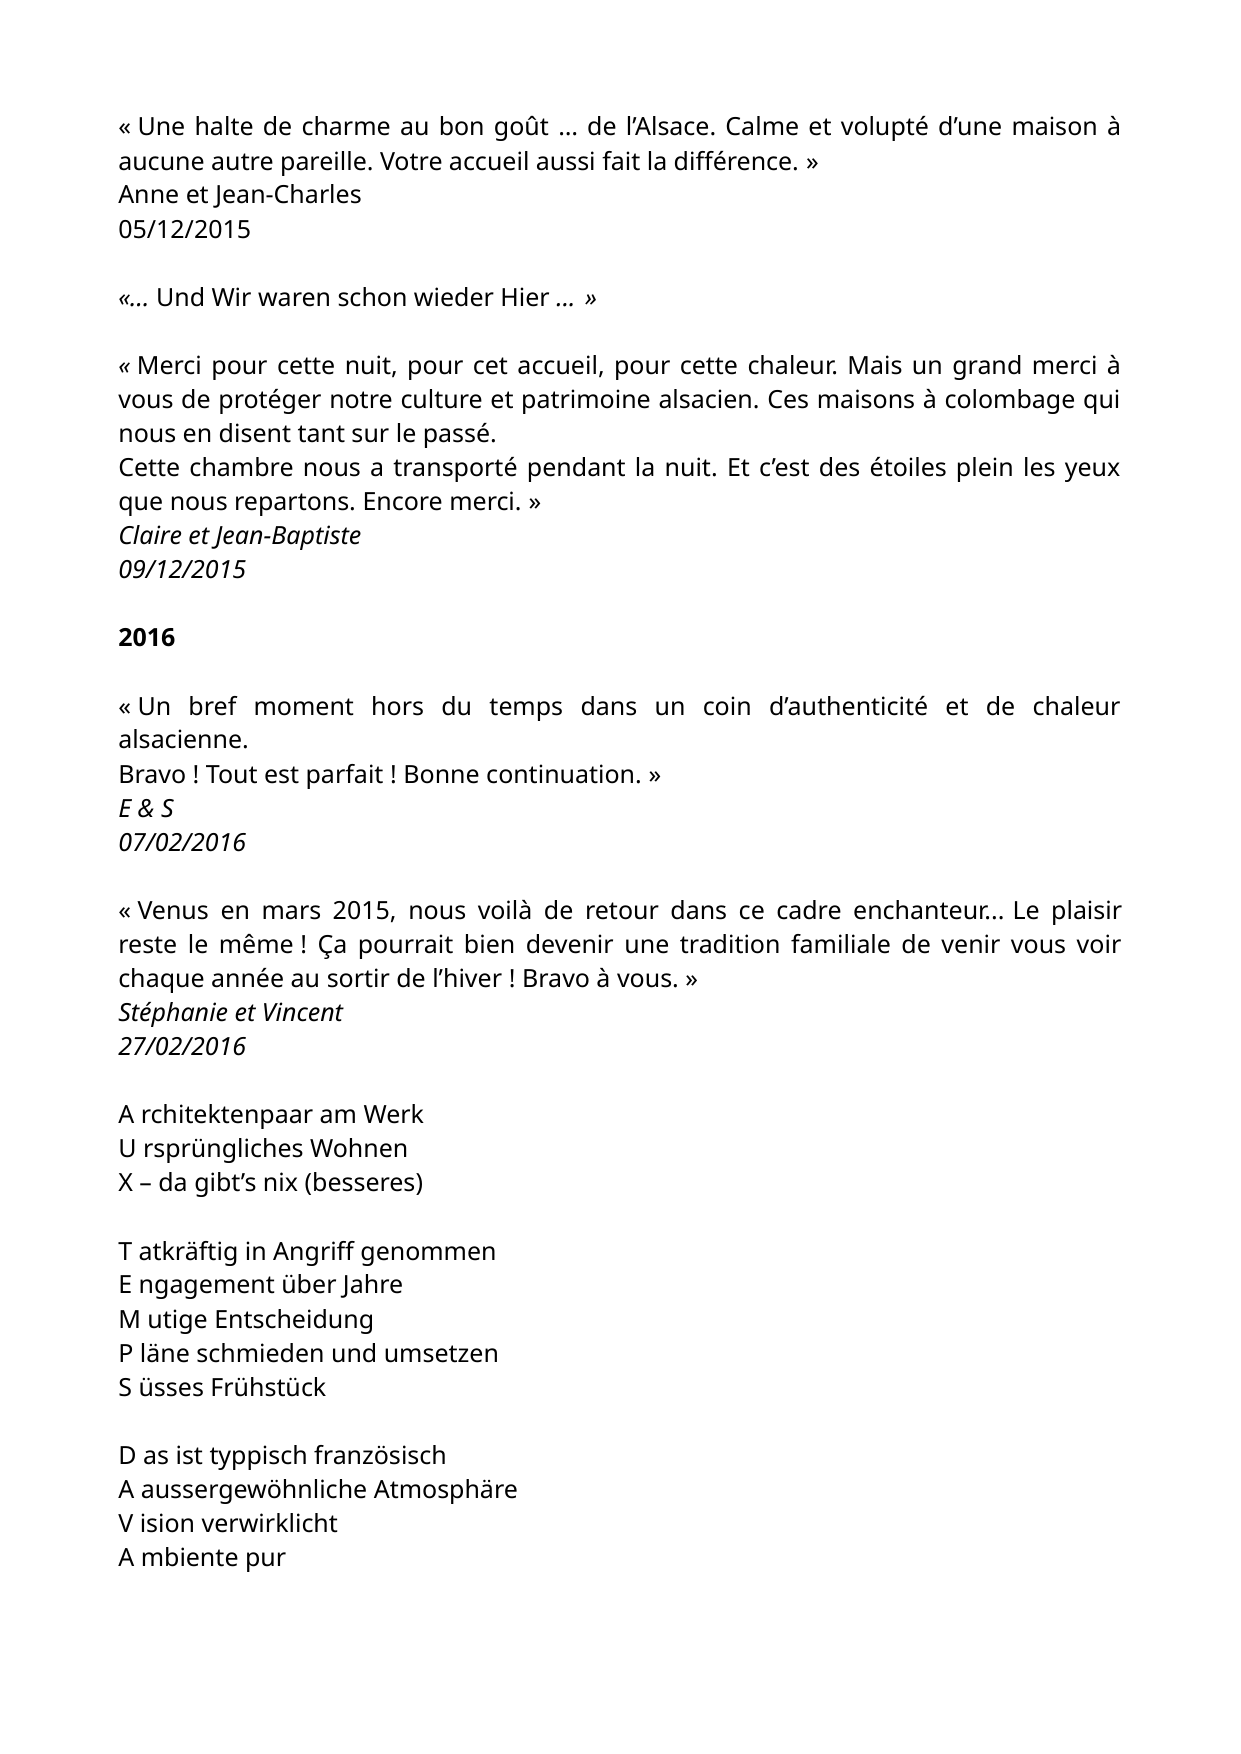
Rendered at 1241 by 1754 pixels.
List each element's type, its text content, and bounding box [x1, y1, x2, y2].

text 07/02/2016 [118, 824, 1122, 858]
text S üsses Frühstück [118, 1369, 1122, 1403]
text Claire et Jean-Baptiste [118, 518, 1122, 552]
text D as ist typpisch französisch [118, 1437, 1122, 1472]
text « Une halte de charme au bon goût … de l’Alsace. Calme et volupté d’une maison à aucune autre pareille. Votre accueil aussi fait la différence. » [118, 109, 1122, 177]
text « Un bref moment hors du temps dans un coin d’authenticité et de chaleur alsacienne. [118, 688, 1122, 756]
text P läne schmieden und umsetzen [118, 1335, 1122, 1369]
text E ngagement über Jahre [118, 1267, 1122, 1301]
text A aussergewöhnliche Atmosphäre [118, 1472, 1122, 1506]
text A mbiente pur [118, 1540, 1122, 1574]
text Stéphanie et Vincent [118, 995, 1122, 1029]
text 09/12/2015 [118, 552, 1122, 586]
text Bravo ! Tout est parfait ! Bonne continuation. » [118, 756, 1122, 790]
text X – da gibt’s nix (besseres) [118, 1165, 1122, 1199]
text Anne et Jean-Charles [118, 177, 1122, 211]
text Cette chambre nous a transporté pendant la nuit. Et c’est des étoiles plein les yeux que nous repartons. Encore merci. » [118, 450, 1122, 518]
text T atkräftig in Angriff genommen [118, 1233, 1122, 1267]
text « Merci pour cette nuit, pour cet accueil, pour cette chaleur. Mais un grand merci à vous de protéger notre culture et patrimoine alsacien. Ces maisons à colombage qui nous en disent tant sur le passé. [118, 347, 1122, 450]
text 05/12/2015 [118, 211, 1122, 245]
text 2016 [118, 620, 1122, 654]
text E & S [118, 790, 1122, 824]
text M utige Entscheidung [118, 1301, 1122, 1335]
text «... Und Wir waren schon wieder Hier ... » [118, 279, 1122, 313]
text 27/02/2016 [118, 1029, 1122, 1063]
text U rsprüngliches Wohnen [118, 1131, 1122, 1165]
text « Venus en mars 2015, nous voilà de retour dans ce cadre enchanteur... Le plaisir reste le même ! Ça pourrait bien devenir une tradition familiale de venir vous voir chaque année au sortir de l’hiver ! Bravo à vous. » [118, 892, 1122, 995]
text A rchitektenpaar am Werk [118, 1097, 1122, 1131]
text V ision verwirklicht [118, 1506, 1122, 1540]
